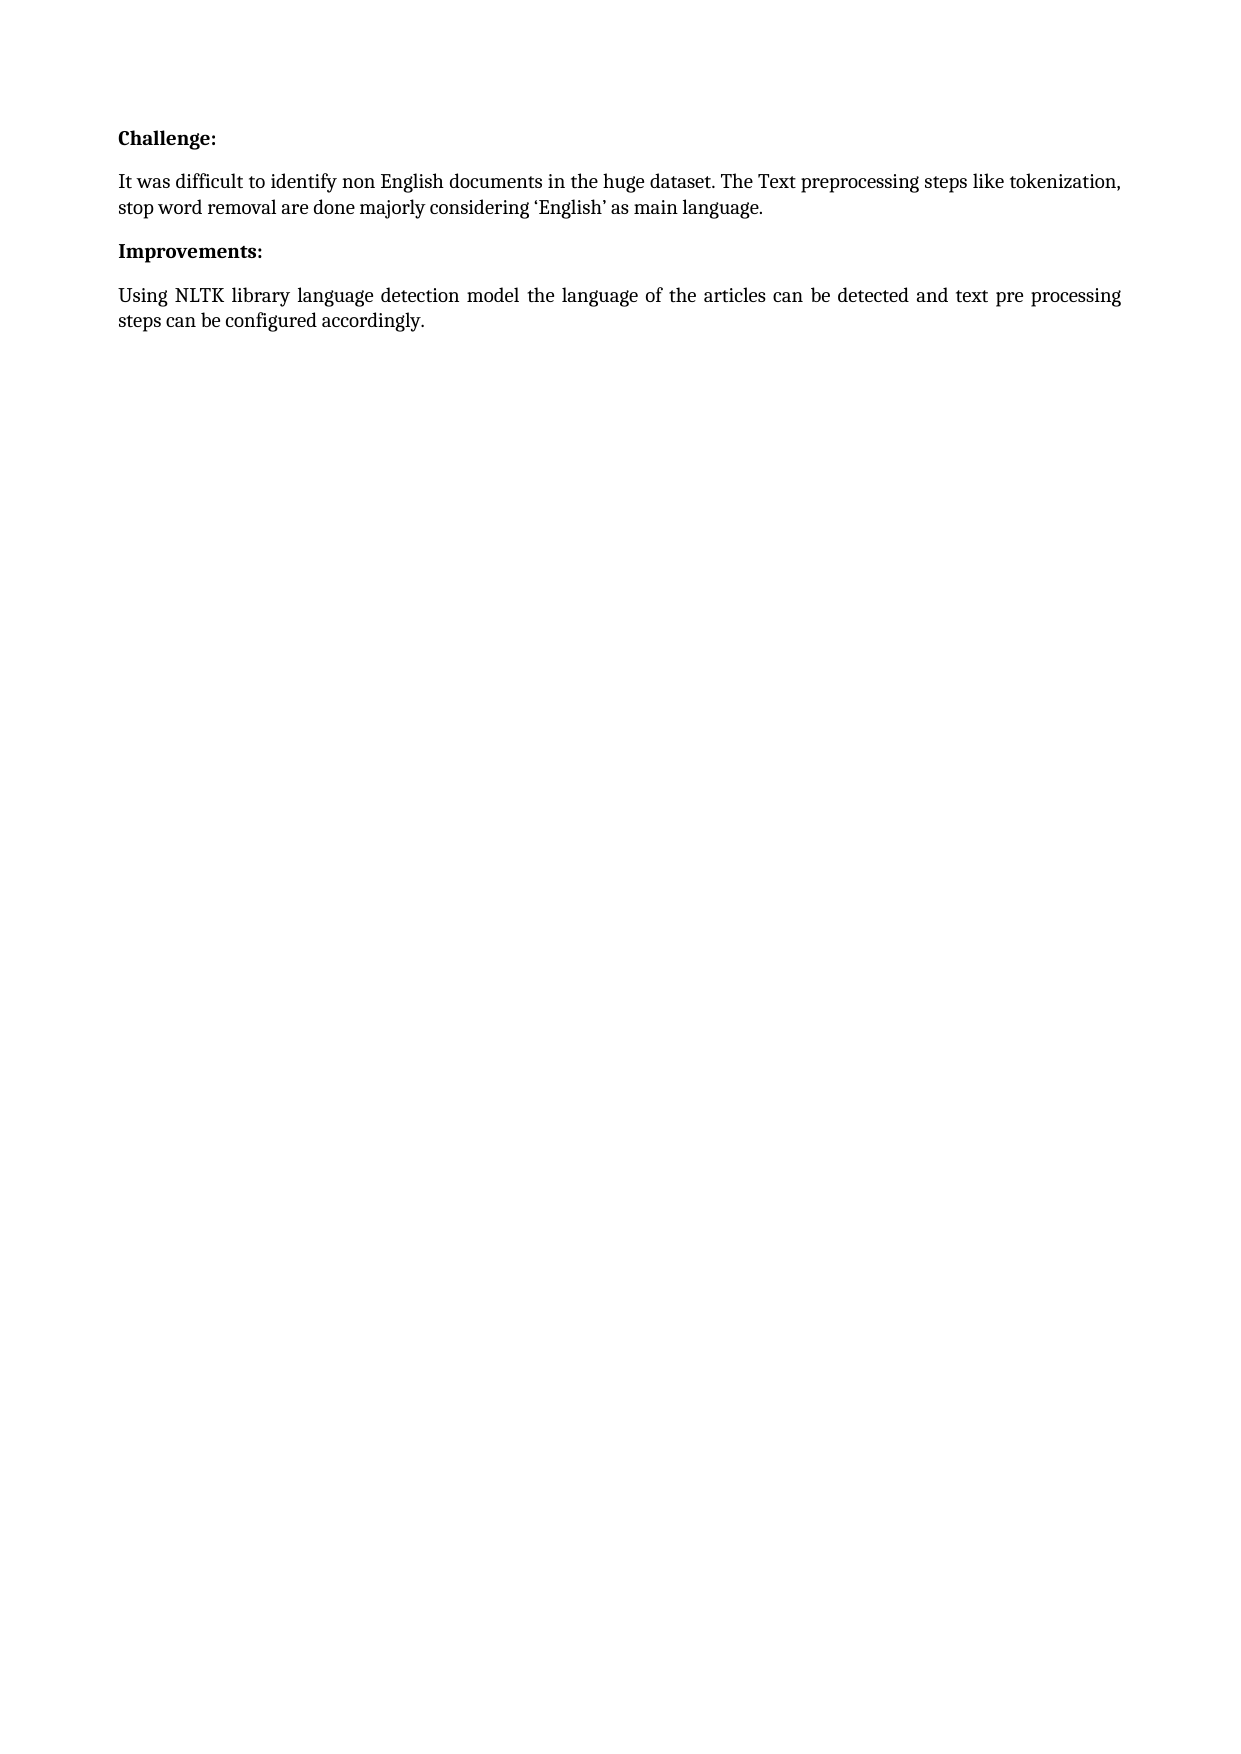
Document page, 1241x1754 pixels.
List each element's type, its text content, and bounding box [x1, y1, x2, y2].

text Using NLTK library language detection model the language of the articles can be detected and text pre processing steps can be configured accordingly. [118, 283, 1122, 332]
text Challenge: [118, 126, 1122, 150]
text It was difficult to identify non English documents in the huge dataset. The Text preprocessing steps like tokenization, stop word removal are done majorly considering ‘English’ as main language. [118, 170, 1122, 219]
text Improvements: [118, 239, 1122, 263]
